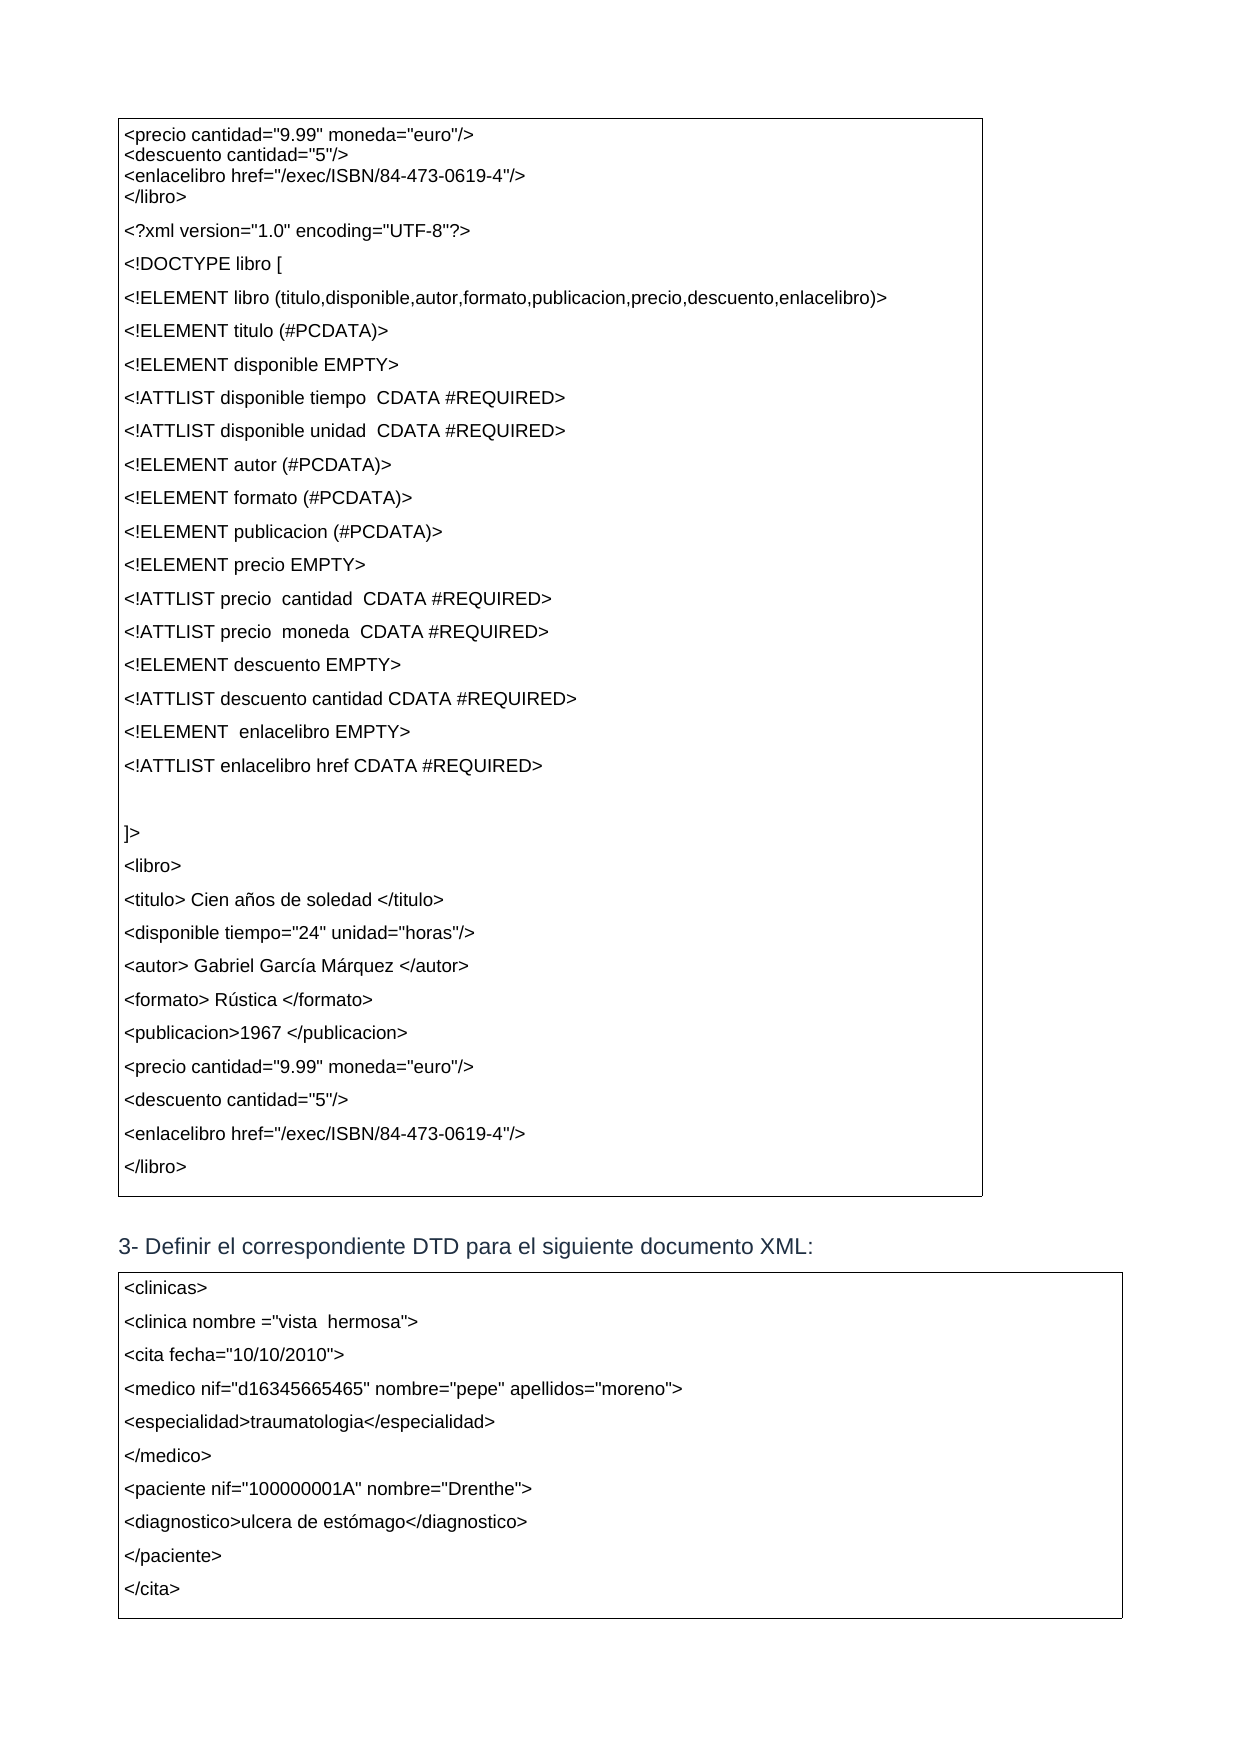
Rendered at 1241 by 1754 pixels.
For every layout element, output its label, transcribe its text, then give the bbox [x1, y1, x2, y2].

table_header <clinicas> <clinica nombre ="vista hermosa"> <cita fecha="10/10/2010"> <medico nif="d16345665465" nombre="pepe" apellidos="moreno"> <especialidad>traumatologia</especialidad> </medico> <paciente nif="100000001A" nombre="Drenthe"> <diagnostico>ulcera de estómago</diagnostico> </paciente> </cita> [119, 1273, 1122, 1618]
text 3- Definir el correspondiente DTD para el siguiente documento XML: [118, 1234, 1122, 1259]
table_header <precio cantidad="9.99" moneda="euro"/> <descuento cantidad="5"/> <enlacelibro href="/exec/ISBN/84-473-0619-4"/> </libro> <?xml version="1.0" encoding="UTF-8"?> <!DOCTYPE libro [ <!ELEMENT libro (titulo,disponible,autor,formato,publicacion,precio,descuento,enlacelibro)> <!ELEMENT titulo (#PCDATA)> <!ELEMENT disponible EMPTY> <!ATTLIST disponible tiempo CDATA #REQUIRED> <!ATTLIST disponible unidad CDATA #REQUIRED> <!ELEMENT autor (#PCDATA)> <!ELEMENT formato (#PCDATA)> <!ELEMENT publicacion (#PCDATA)> <!ELEMENT precio EMPTY> <!ATTLIST precio cantidad CDATA #REQUIRED> <!ATTLIST precio moneda CDATA #REQUIRED> <!ELEMENT descuento EMPTY> <!ATTLIST descuento cantidad CDATA #REQUIRED> <!ELEMENT enlacelibro EMPTY> <!ATTLIST enlacelibro href CDATA #REQUIRED> ]> <libro> <titulo> Cien años de soledad </titulo> <disponible tiempo="24" unidad="horas"/> <autor> Gabriel García Márquez </autor> <formato> Rústica </formato> <publicacion>1967 </publicacion> <precio cantidad="9.99" moneda="euro"/> <descuento cantidad="5"/> <enlacelibro href="/exec/ISBN/84-473-0619-4"/> </libro> [119, 119, 982, 1196]
